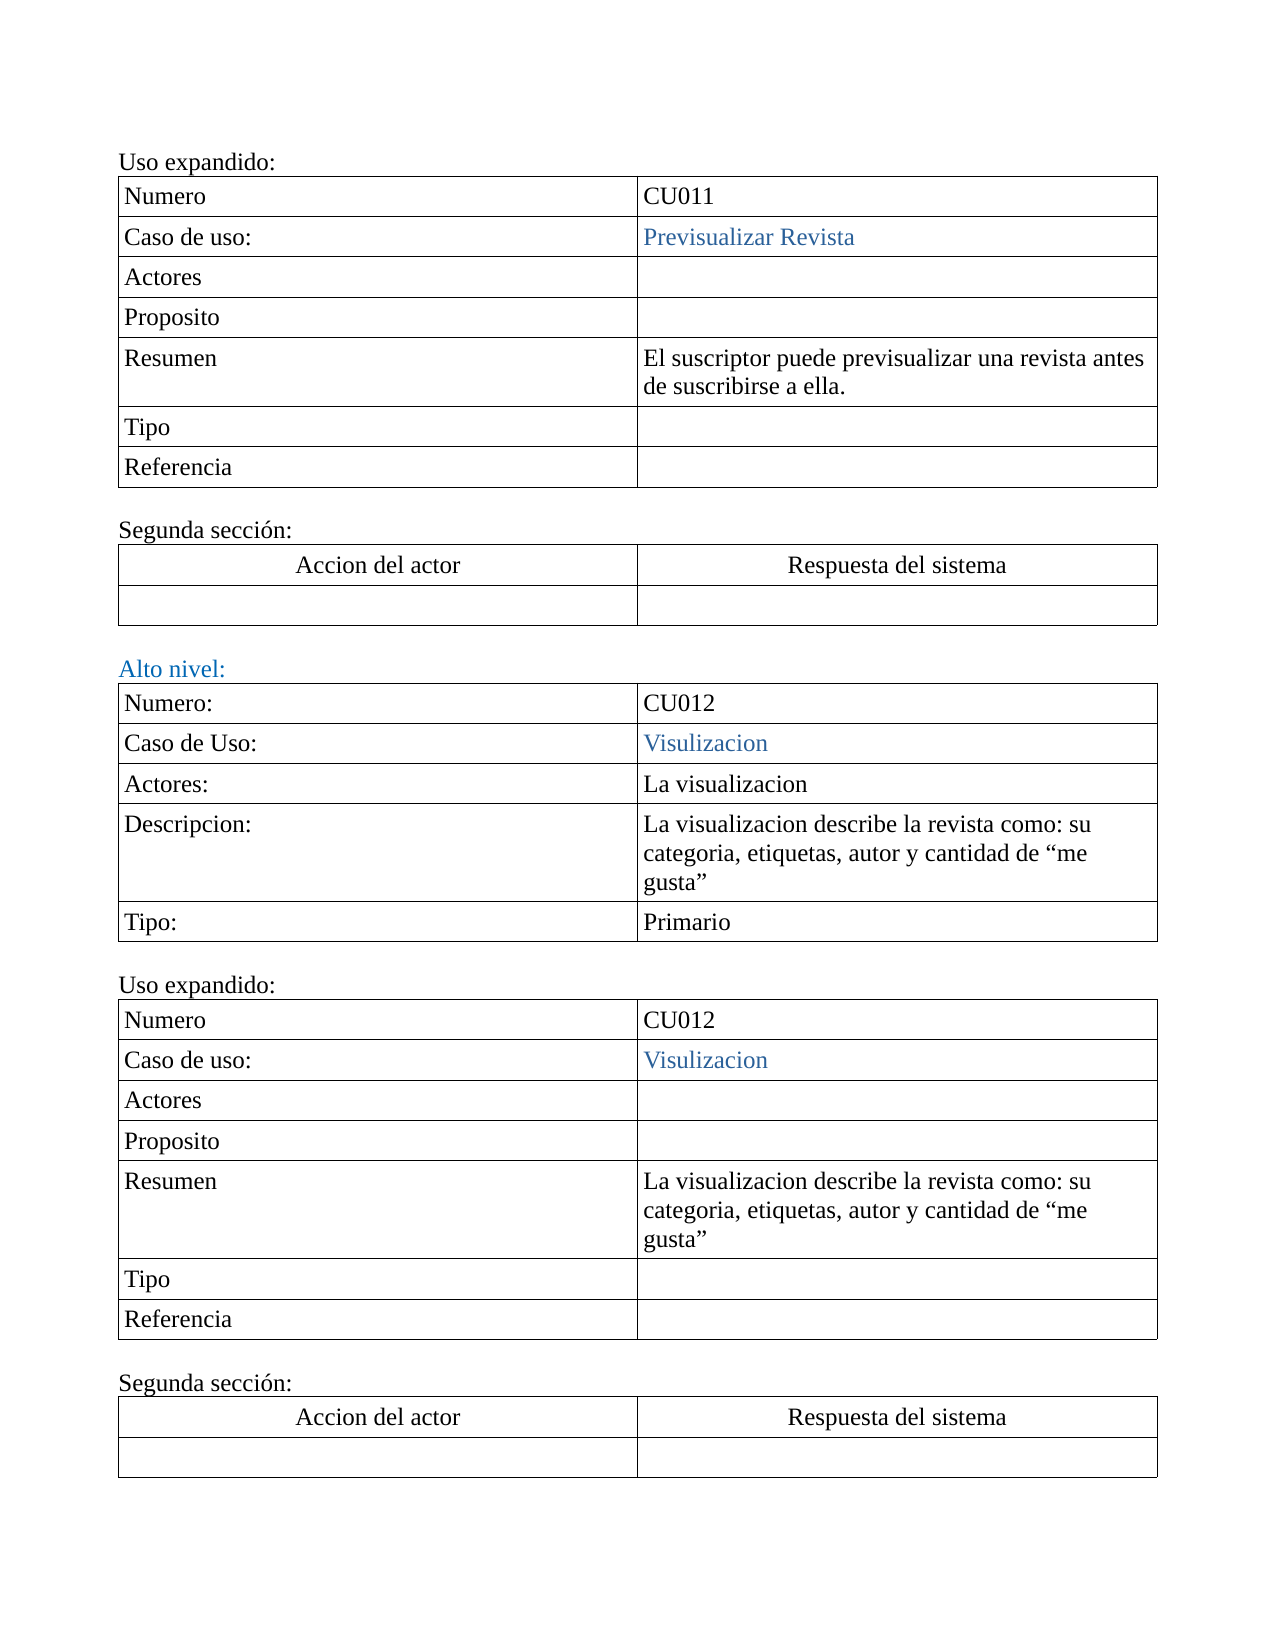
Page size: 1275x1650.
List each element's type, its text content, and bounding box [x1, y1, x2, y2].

table_cell [638, 1259, 1157, 1298]
text Alto nivel: [118, 654, 1157, 682]
table_header CU012 [638, 1000, 1157, 1039]
table_cell Proposito [119, 1121, 637, 1160]
table_cell [638, 1081, 1157, 1120]
table_cell [638, 586, 1157, 625]
table_cell Tipo: [119, 902, 637, 941]
table_cell El suscriptor puede previsualizar una revista antes de suscribirse a ella. [638, 338, 1157, 406]
table_cell Tipo [119, 1259, 637, 1298]
table_cell La visualizacion describe la revista como: su categoria, etiquetas, autor y cantidad de “me gusta” [638, 804, 1157, 901]
table_header Accion del actor [119, 545, 637, 584]
table_cell Actores: [119, 764, 637, 803]
text Segunda sección: [118, 1368, 1157, 1396]
table_cell Previsualizar Revista [638, 217, 1157, 256]
table_cell [638, 407, 1157, 446]
table_cell Resumen [119, 1161, 637, 1258]
text Uso expandido: [118, 970, 1157, 999]
table_header Numero [119, 177, 637, 216]
table_header Accion del actor [119, 1397, 637, 1437]
table_header Numero: [119, 684, 637, 723]
text Segunda sección: [118, 515, 1157, 544]
table_cell Actores [119, 257, 637, 297]
table_cell Caso de uso: [119, 1040, 637, 1080]
table_cell [638, 1300, 1157, 1339]
table_cell Caso de uso: [119, 217, 637, 256]
table_cell Resumen [119, 338, 637, 406]
table_cell [638, 257, 1157, 297]
table_cell Visulizacion [638, 724, 1157, 763]
table_cell Visulizacion [638, 1040, 1157, 1080]
table_header CU012 [638, 684, 1157, 723]
table_cell Actores [119, 1081, 637, 1120]
text Uso expandido: [118, 147, 1157, 176]
table_cell Descripcion: [119, 804, 637, 901]
table_header Numero [119, 1000, 637, 1039]
table_cell [119, 586, 637, 625]
table_cell La visualizacion [638, 764, 1157, 803]
table_cell Primario [638, 902, 1157, 941]
table_cell [638, 1121, 1157, 1160]
table_cell [638, 298, 1157, 337]
table_cell Referencia [119, 447, 637, 487]
table_header CU011 [638, 177, 1157, 216]
table_cell Referencia [119, 1300, 637, 1339]
table_cell La visualizacion describe la revista como: su categoria, etiquetas, autor y cantidad de “me gusta” [638, 1161, 1157, 1258]
table_header Respuesta del sistema [638, 545, 1157, 584]
table_cell [119, 1438, 637, 1477]
table_cell Caso de Uso: [119, 724, 637, 763]
table_cell [638, 1438, 1157, 1477]
table_header Respuesta del sistema [638, 1397, 1157, 1437]
table_cell [638, 447, 1157, 487]
table_cell Tipo [119, 407, 637, 446]
table_cell Proposito [119, 298, 637, 337]
